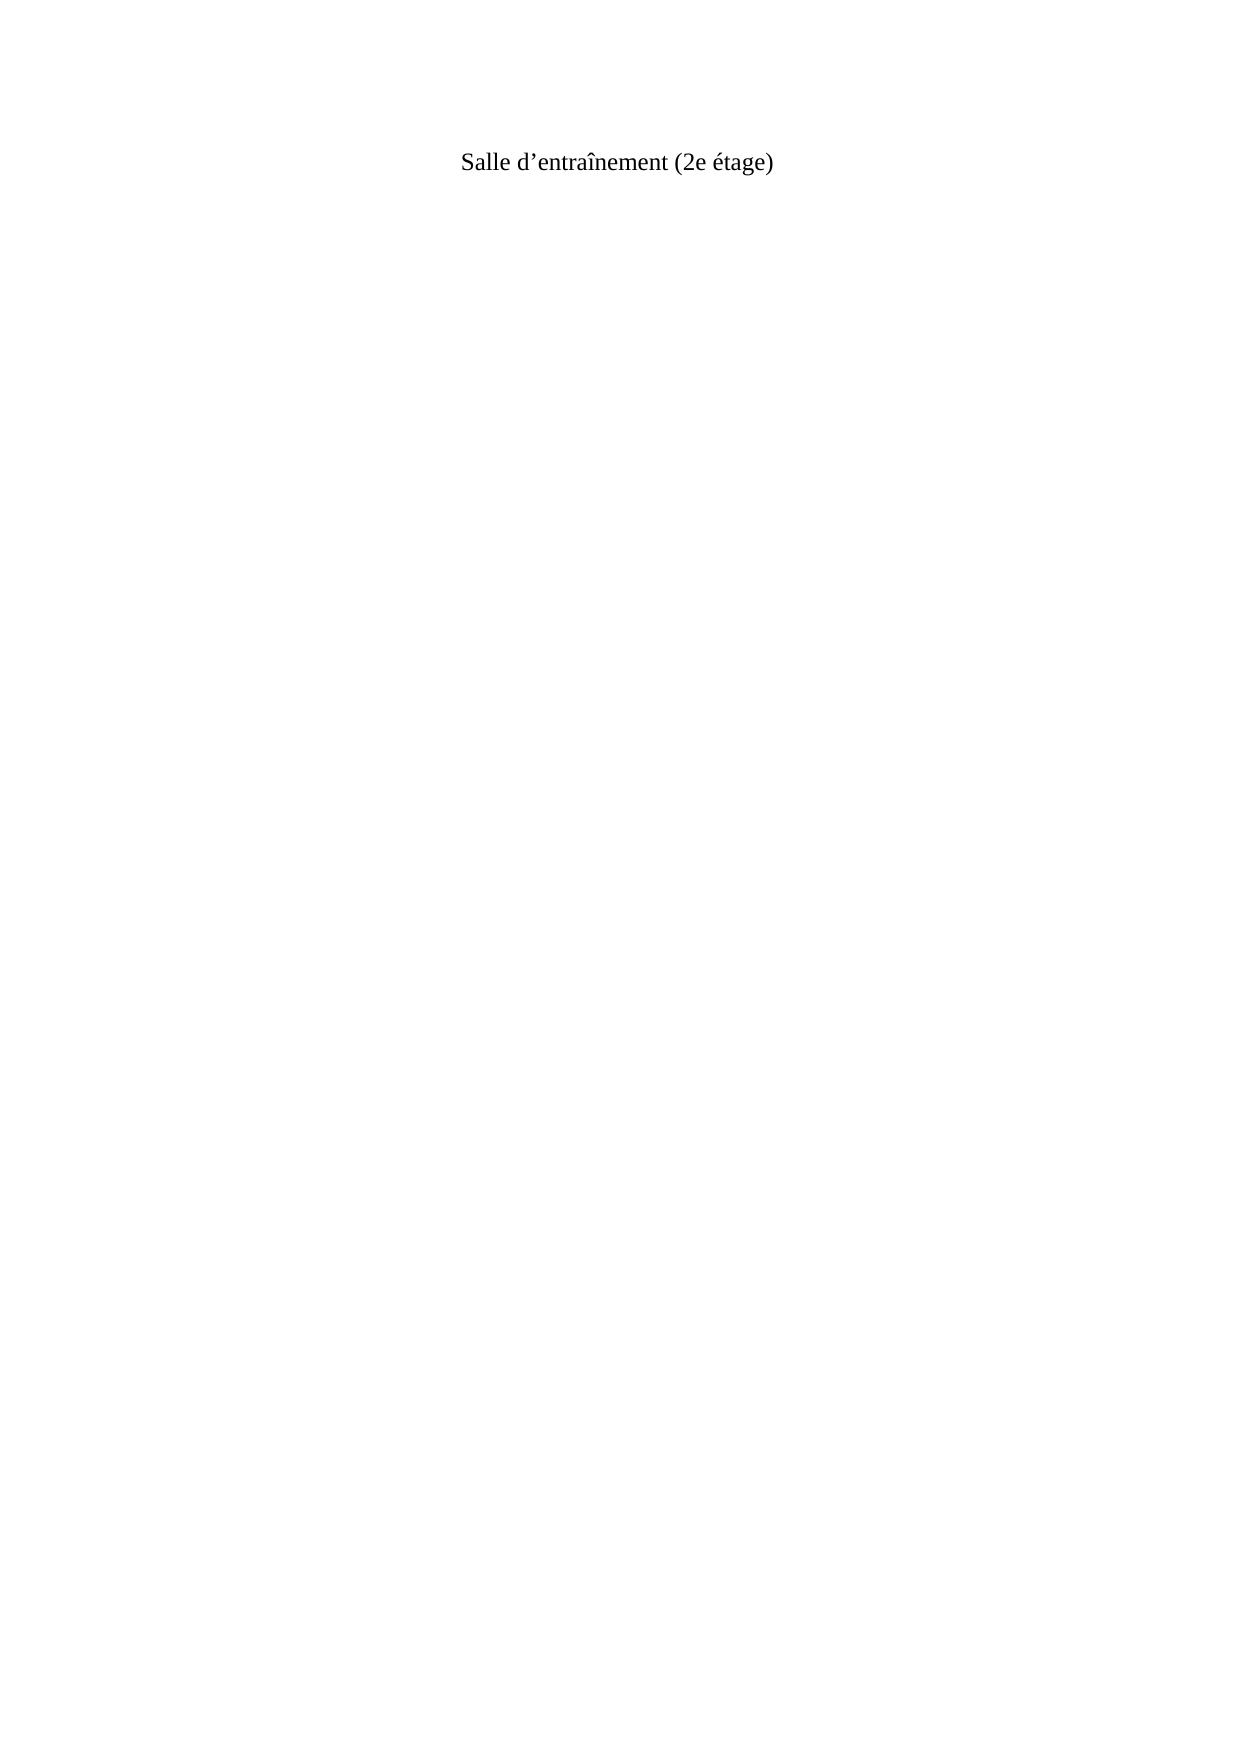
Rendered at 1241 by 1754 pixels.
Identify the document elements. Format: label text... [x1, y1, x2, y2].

text Salle d’entraînement (2e étage) [118, 147, 1122, 176]
